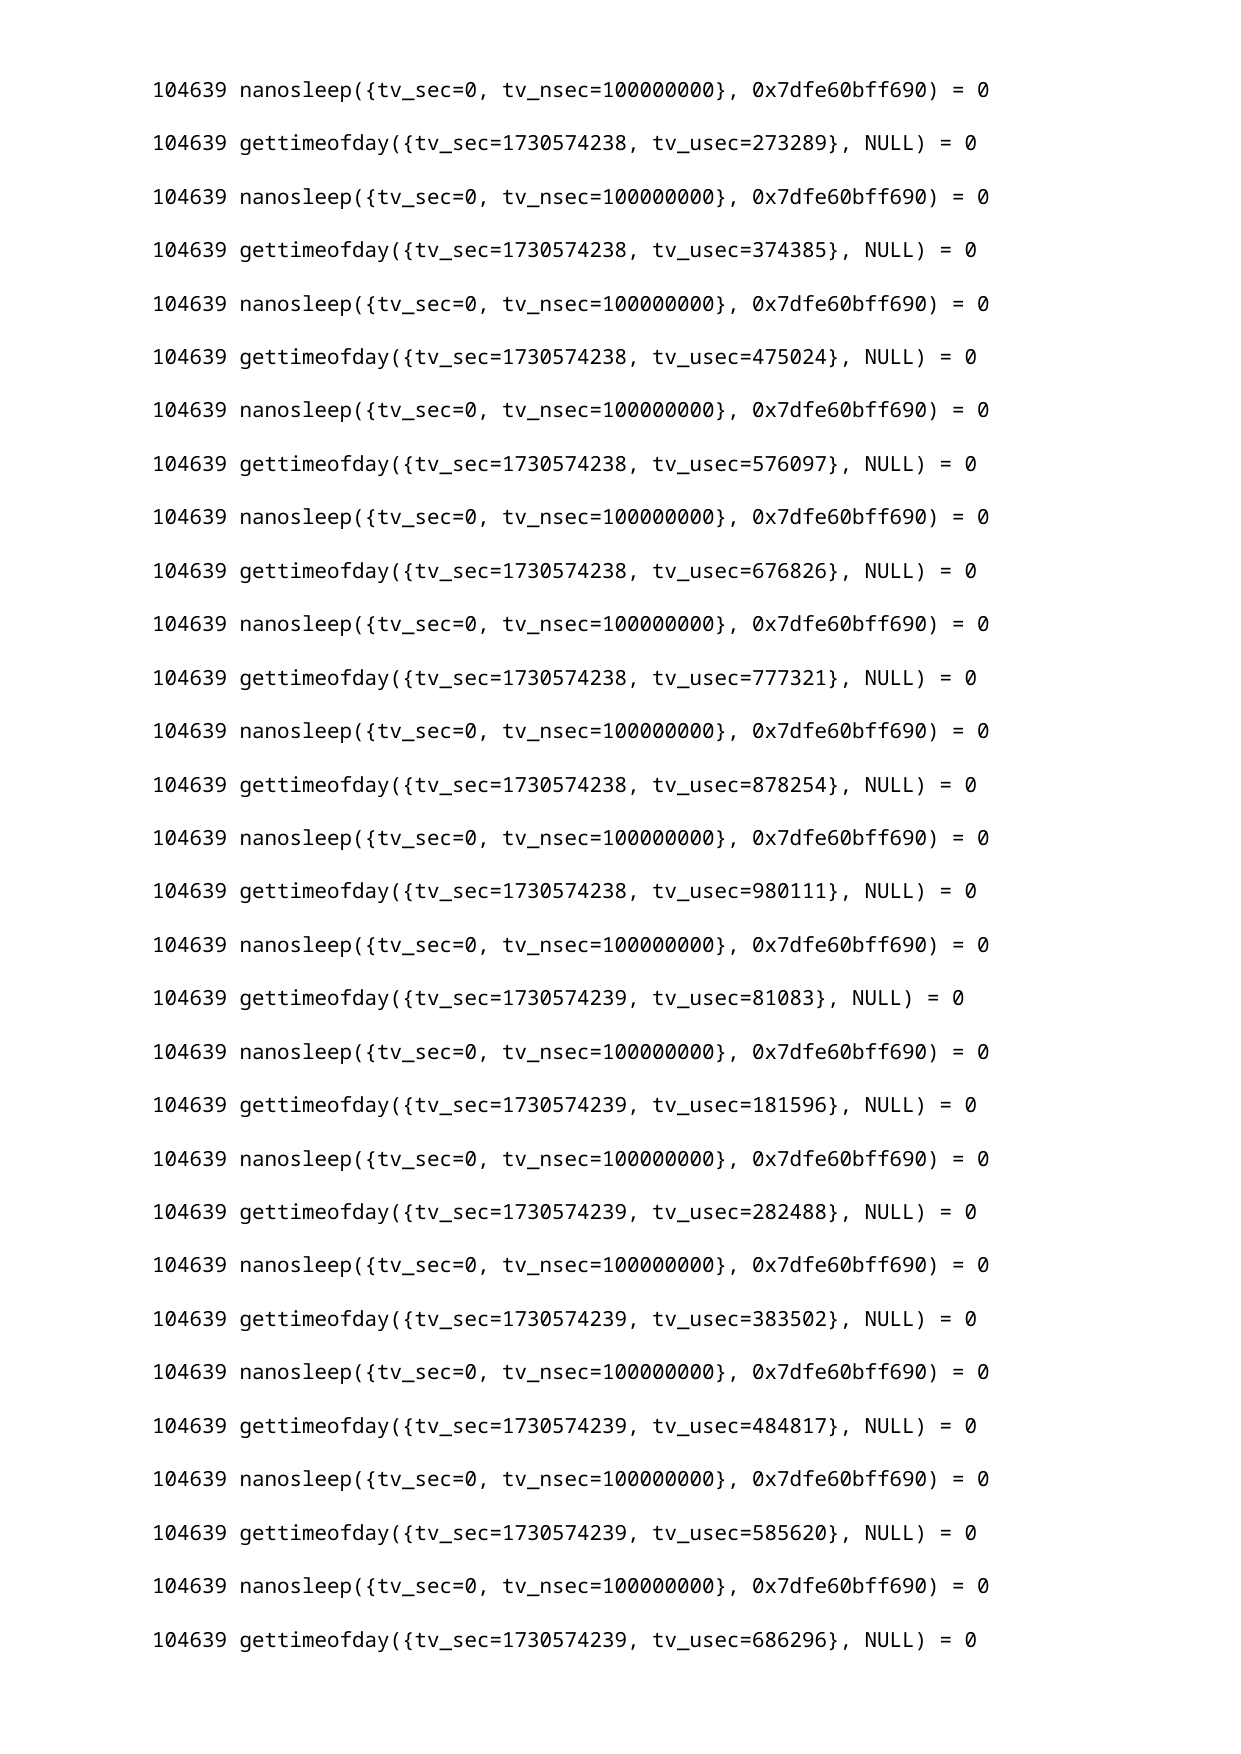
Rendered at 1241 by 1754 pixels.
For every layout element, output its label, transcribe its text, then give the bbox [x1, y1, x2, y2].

text 104639 nanosleep({tv_sec=0, tv_nsec=100000000}, 0x7dfe60bff690) = 0 [93, 1357, 1147, 1386]
text 104639 gettimeofday({tv_sec=1730574238, tv_usec=273289}, NULL) = 0 [93, 128, 1147, 157]
text 104639 nanosleep({tv_sec=0, tv_nsec=100000000}, 0x7dfe60bff690) = 0 [93, 75, 1147, 103]
text 104639 nanosleep({tv_sec=0, tv_nsec=100000000}, 0x7dfe60bff690) = 0 [93, 1571, 1147, 1600]
text 104639 gettimeofday({tv_sec=1730574238, tv_usec=475024}, NULL) = 0 [93, 342, 1147, 371]
text 104639 gettimeofday({tv_sec=1730574239, tv_usec=686296}, NULL) = 0 [93, 1625, 1147, 1653]
text 104639 gettimeofday({tv_sec=1730574239, tv_usec=484817}, NULL) = 0 [93, 1411, 1147, 1439]
text 104639 nanosleep({tv_sec=0, tv_nsec=100000000}, 0x7dfe60bff690) = 0 [93, 182, 1147, 210]
text 104639 nanosleep({tv_sec=0, tv_nsec=100000000}, 0x7dfe60bff690) = 0 [93, 930, 1147, 958]
text 104639 nanosleep({tv_sec=0, tv_nsec=100000000}, 0x7dfe60bff690) = 0 [93, 1464, 1147, 1493]
text 104639 nanosleep({tv_sec=0, tv_nsec=100000000}, 0x7dfe60bff690) = 0 [93, 1144, 1147, 1172]
text 104639 nanosleep({tv_sec=0, tv_nsec=100000000}, 0x7dfe60bff690) = 0 [93, 1037, 1147, 1065]
text 104639 nanosleep({tv_sec=0, tv_nsec=100000000}, 0x7dfe60bff690) = 0 [93, 1251, 1147, 1279]
text 104639 nanosleep({tv_sec=0, tv_nsec=100000000}, 0x7dfe60bff690) = 0 [93, 716, 1147, 745]
text 104639 nanosleep({tv_sec=0, tv_nsec=100000000}, 0x7dfe60bff690) = 0 [93, 823, 1147, 852]
text 104639 gettimeofday({tv_sec=1730574239, tv_usec=282488}, NULL) = 0 [93, 1197, 1147, 1226]
text 104639 gettimeofday({tv_sec=1730574239, tv_usec=383502}, NULL) = 0 [93, 1304, 1147, 1332]
text 104639 gettimeofday({tv_sec=1730574238, tv_usec=777321}, NULL) = 0 [93, 663, 1147, 691]
text 104639 gettimeofday({tv_sec=1730574239, tv_usec=585620}, NULL) = 0 [93, 1518, 1147, 1546]
text 104639 gettimeofday({tv_sec=1730574238, tv_usec=576097}, NULL) = 0 [93, 449, 1147, 477]
text 104639 nanosleep({tv_sec=0, tv_nsec=100000000}, 0x7dfe60bff690) = 0 [93, 609, 1147, 638]
text 104639 nanosleep({tv_sec=0, tv_nsec=100000000}, 0x7dfe60bff690) = 0 [93, 502, 1147, 531]
text 104639 gettimeofday({tv_sec=1730574239, tv_usec=81083}, NULL) = 0 [93, 983, 1147, 1012]
text 104639 gettimeofday({tv_sec=1730574238, tv_usec=374385}, NULL) = 0 [93, 235, 1147, 264]
text 104639 gettimeofday({tv_sec=1730574238, tv_usec=878254}, NULL) = 0 [93, 770, 1147, 798]
text 104639 gettimeofday({tv_sec=1730574238, tv_usec=980111}, NULL) = 0 [93, 877, 1147, 905]
text 104639 nanosleep({tv_sec=0, tv_nsec=100000000}, 0x7dfe60bff690) = 0 [93, 396, 1147, 424]
text 104639 gettimeofday({tv_sec=1730574239, tv_usec=181596}, NULL) = 0 [93, 1090, 1147, 1119]
text 104639 nanosleep({tv_sec=0, tv_nsec=100000000}, 0x7dfe60bff690) = 0 [93, 289, 1147, 317]
text 104639 gettimeofday({tv_sec=1730574238, tv_usec=676826}, NULL) = 0 [93, 556, 1147, 584]
